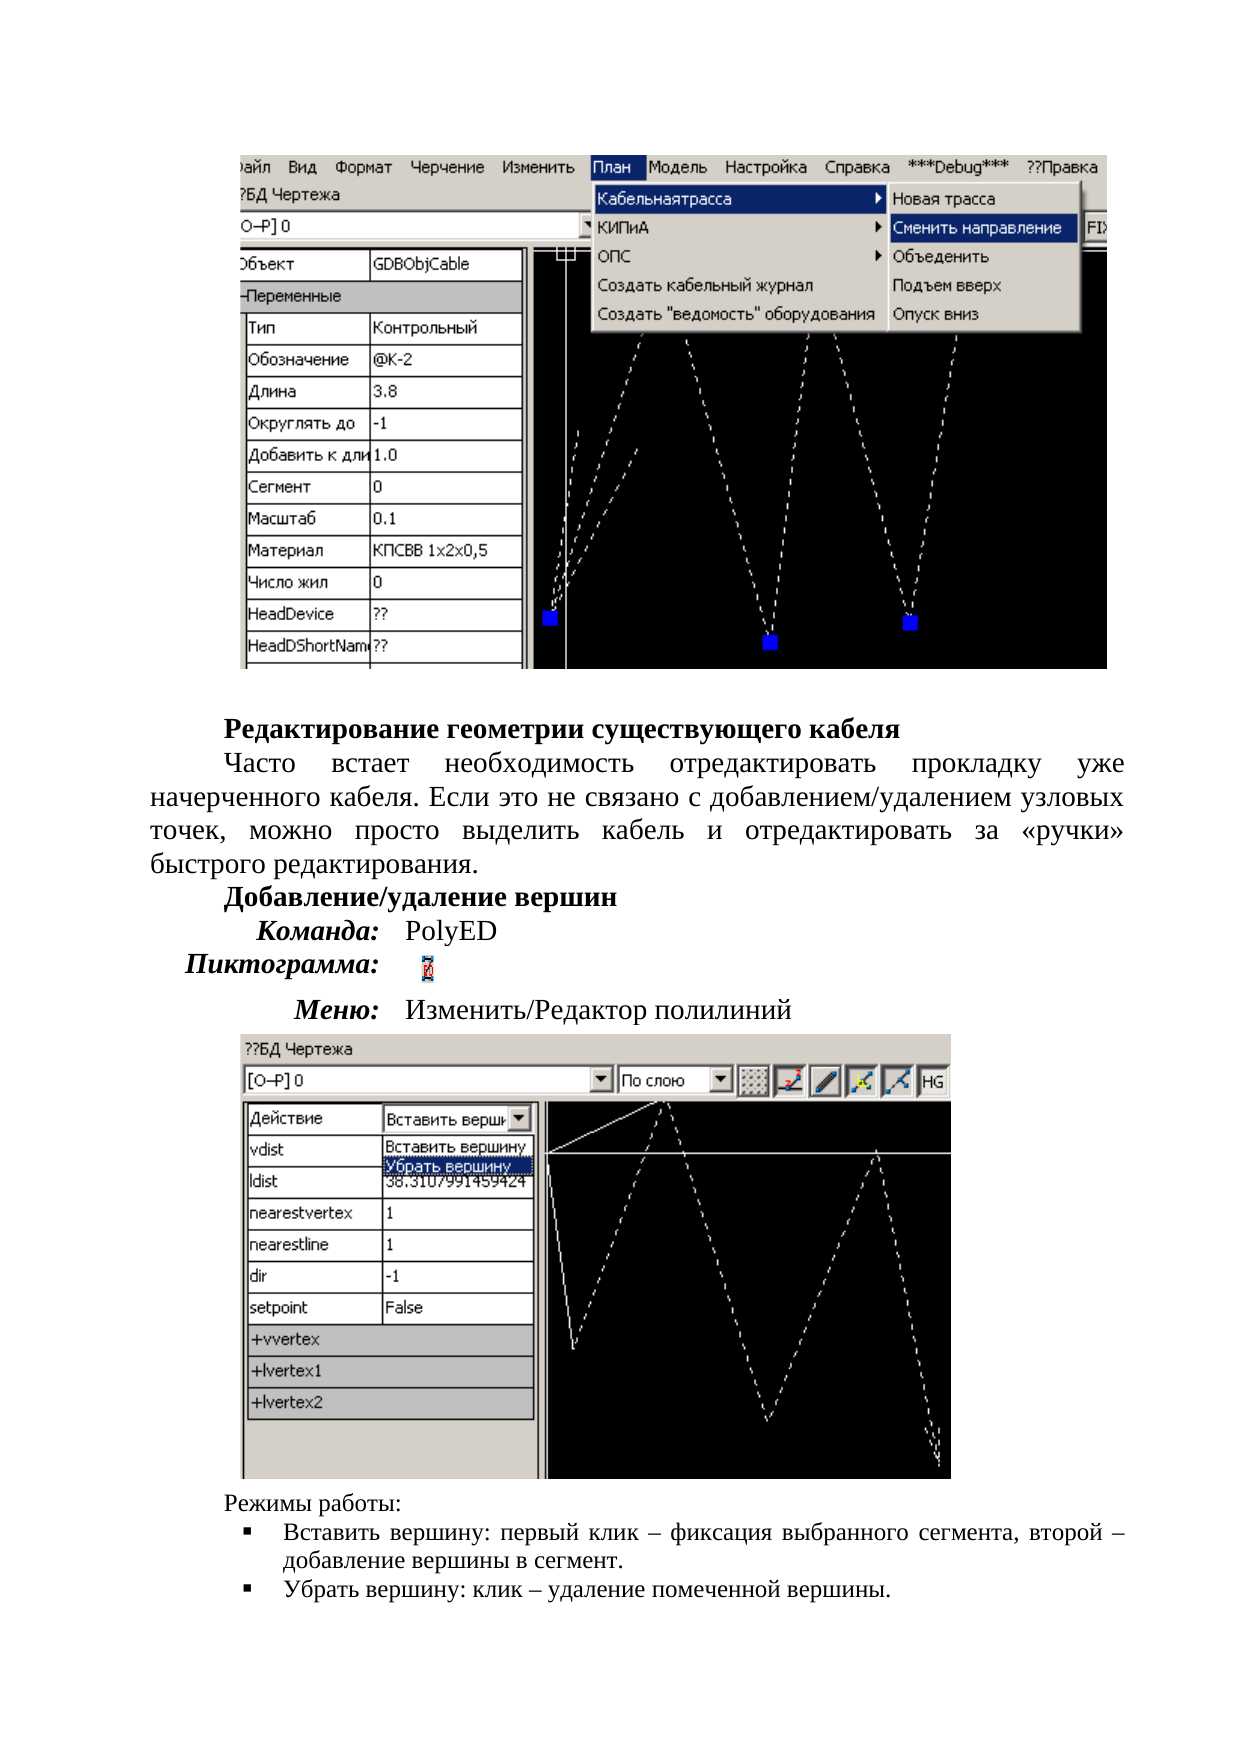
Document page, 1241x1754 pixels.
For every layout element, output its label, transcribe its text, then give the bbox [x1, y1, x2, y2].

text Режимы работы: [150, 1488, 1125, 1517]
table_header PolyED [394, 913, 1039, 946]
table_cell [394, 946, 1039, 992]
list Убрать вершину: клик – удаление помеченной вершины. [241, 1574, 1125, 1603]
picture [421, 955, 434, 983]
table_cell Изменить/Редактор полилиний [394, 992, 1039, 1025]
text Часто встает необходимость отредактировать прокладку уже начерченного кабеля. Если это не связано с добавлением/удалением узловых точек, можно просто выделить кабель и отредактировать за «ручки» быстрого редактирования. [150, 745, 1125, 879]
list Вставить вершину: первый клик – фиксация выбранного сегмента, второй – добавление вершины в сегмент. [241, 1517, 1125, 1574]
text Добавление/удаление вершин [150, 879, 1125, 913]
table_cell Меню: [139, 992, 394, 1025]
table_header Команда: [139, 913, 394, 946]
text Редактирование геометрии существующего кабеля [150, 712, 1125, 745]
table_cell Пиктограмма: [139, 946, 394, 992]
